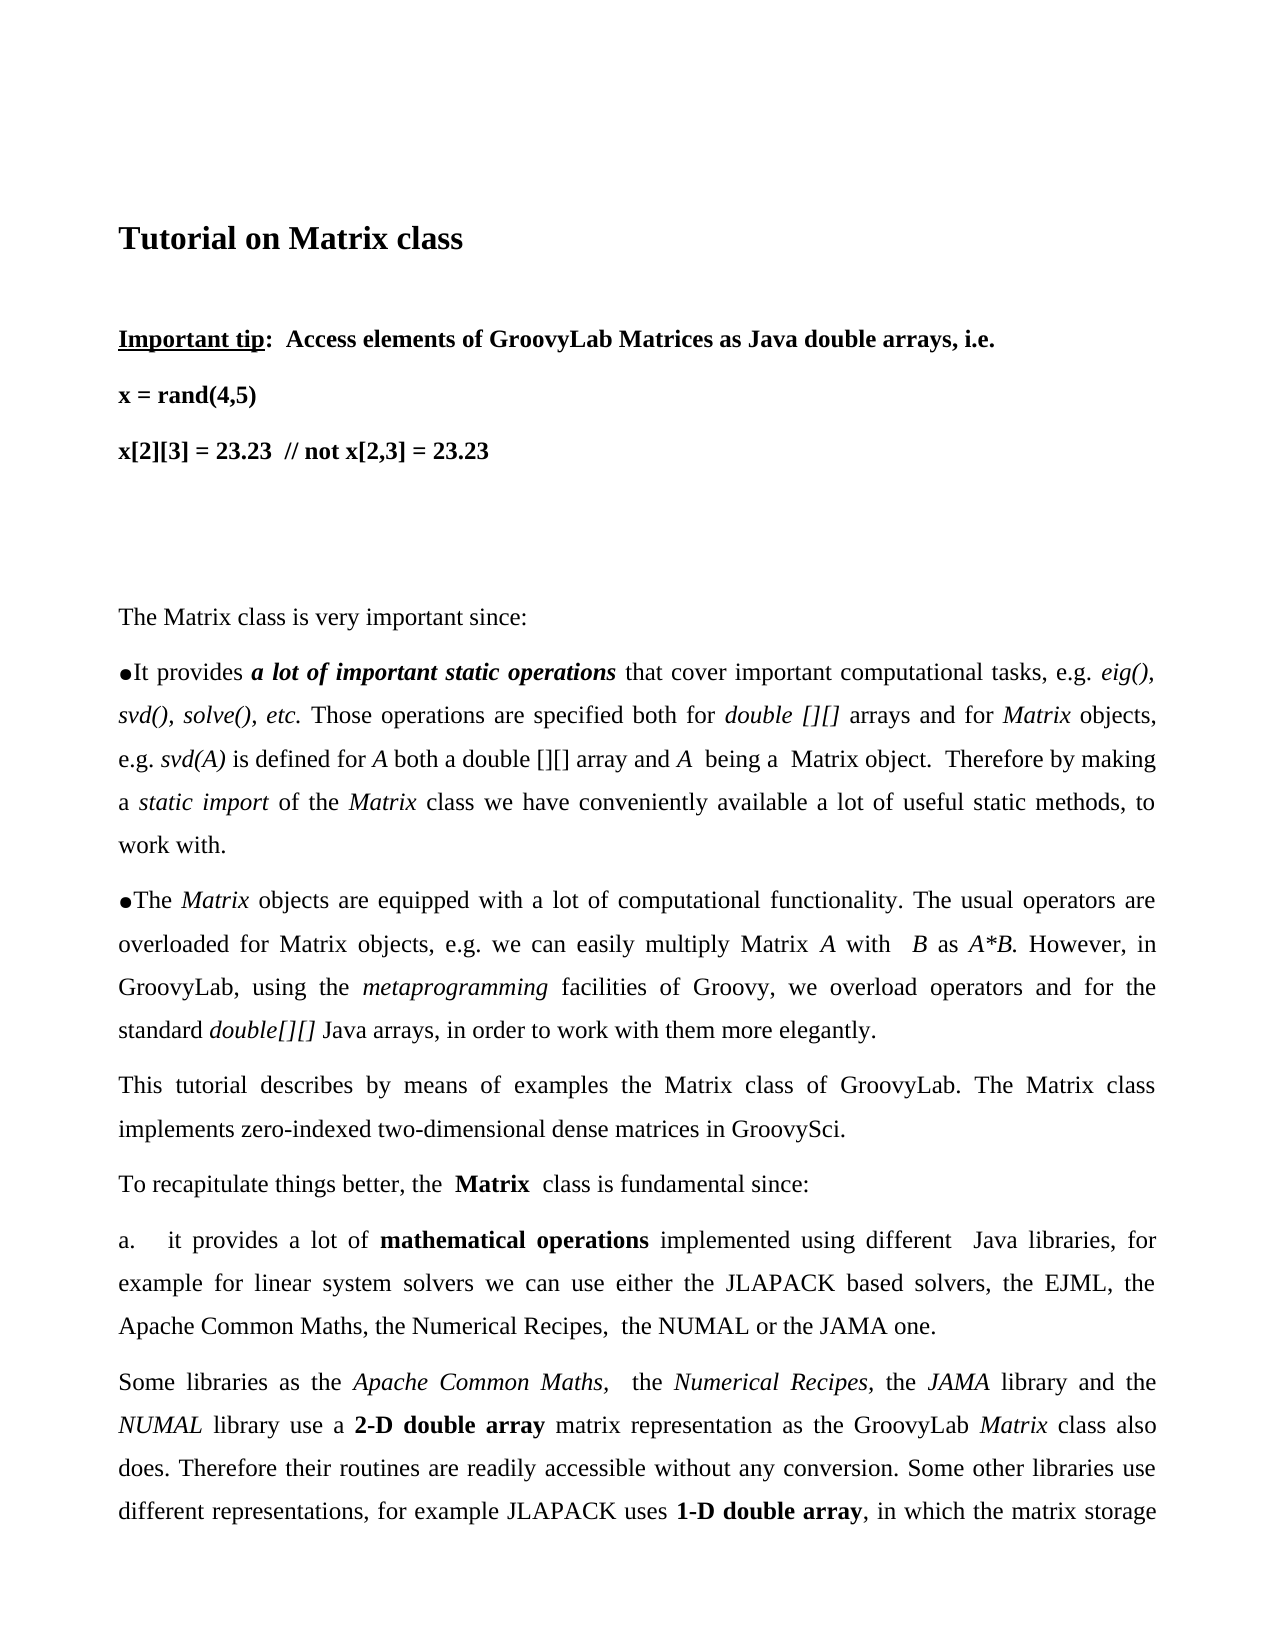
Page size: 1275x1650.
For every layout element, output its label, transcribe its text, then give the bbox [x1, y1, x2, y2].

subtitle Tutorial on Matrix class [118, 218, 1157, 257]
list The Matrix objects are equipped with a lot of computational functionality. The usual operators are overloaded for Matrix objects, e.g. we can easily multiply Matrix A with B as A*B. However, in GroovyLab, using the metaprogramming facilities of Groovy, we overload operators and for the standard double[][] Java arrays, in order to work with them more elegantly. [118, 886, 1157, 1044]
text Some libraries as the Apache Common Maths, the Numerical Recipes, the JAMA library and the NUMAL library use a 2-D double array matrix representation as the GroovyLab Matrix class also does. Therefore their routines are readily accessible without any conversion. Some other libraries use different representations, for example JLAPACK uses 1-D double array, in which the matrix storage [118, 1367, 1157, 1525]
text To recapitulate things better, the Matrix class is fundamental since: [118, 1169, 1157, 1198]
text x[2][3] = 23.23 // not x[2,3] = 23.23 [118, 436, 1157, 464]
text x = rand(4,5) [118, 380, 1157, 409]
text a. it provides a lot of mathematical operations implemented using different Java libraries, for example for linear system solvers we can use either the JLAPACK based solvers, the EJML, the Apache Common Maths, the Numerical Recipes, the NUMAL or the JAMA one. [118, 1225, 1157, 1340]
text The Matrix class is very important since: [118, 602, 1157, 631]
list It provides a lot of important static operations that cover important computational tasks, e.g. eig(), svd(), solve(), etc. Those operations are specified both for double [][] arrays and for Matrix objects, e.g. svd(A) is defined for A both a double [][] array and A being a Matrix object. Therefore by making a static import of the Matrix class we have conveniently available a lot of useful static methods, to work with. [118, 657, 1157, 859]
text This tutorial describes by means of examples the Matrix class of GroovyLab. The Matrix class implements zero-indexed two-dimensional dense matrices in GroovySci. [118, 1071, 1157, 1142]
text Important tip: Access elements of GroovyLab Matrices as Java double arrays, i.e. [118, 324, 1157, 353]
